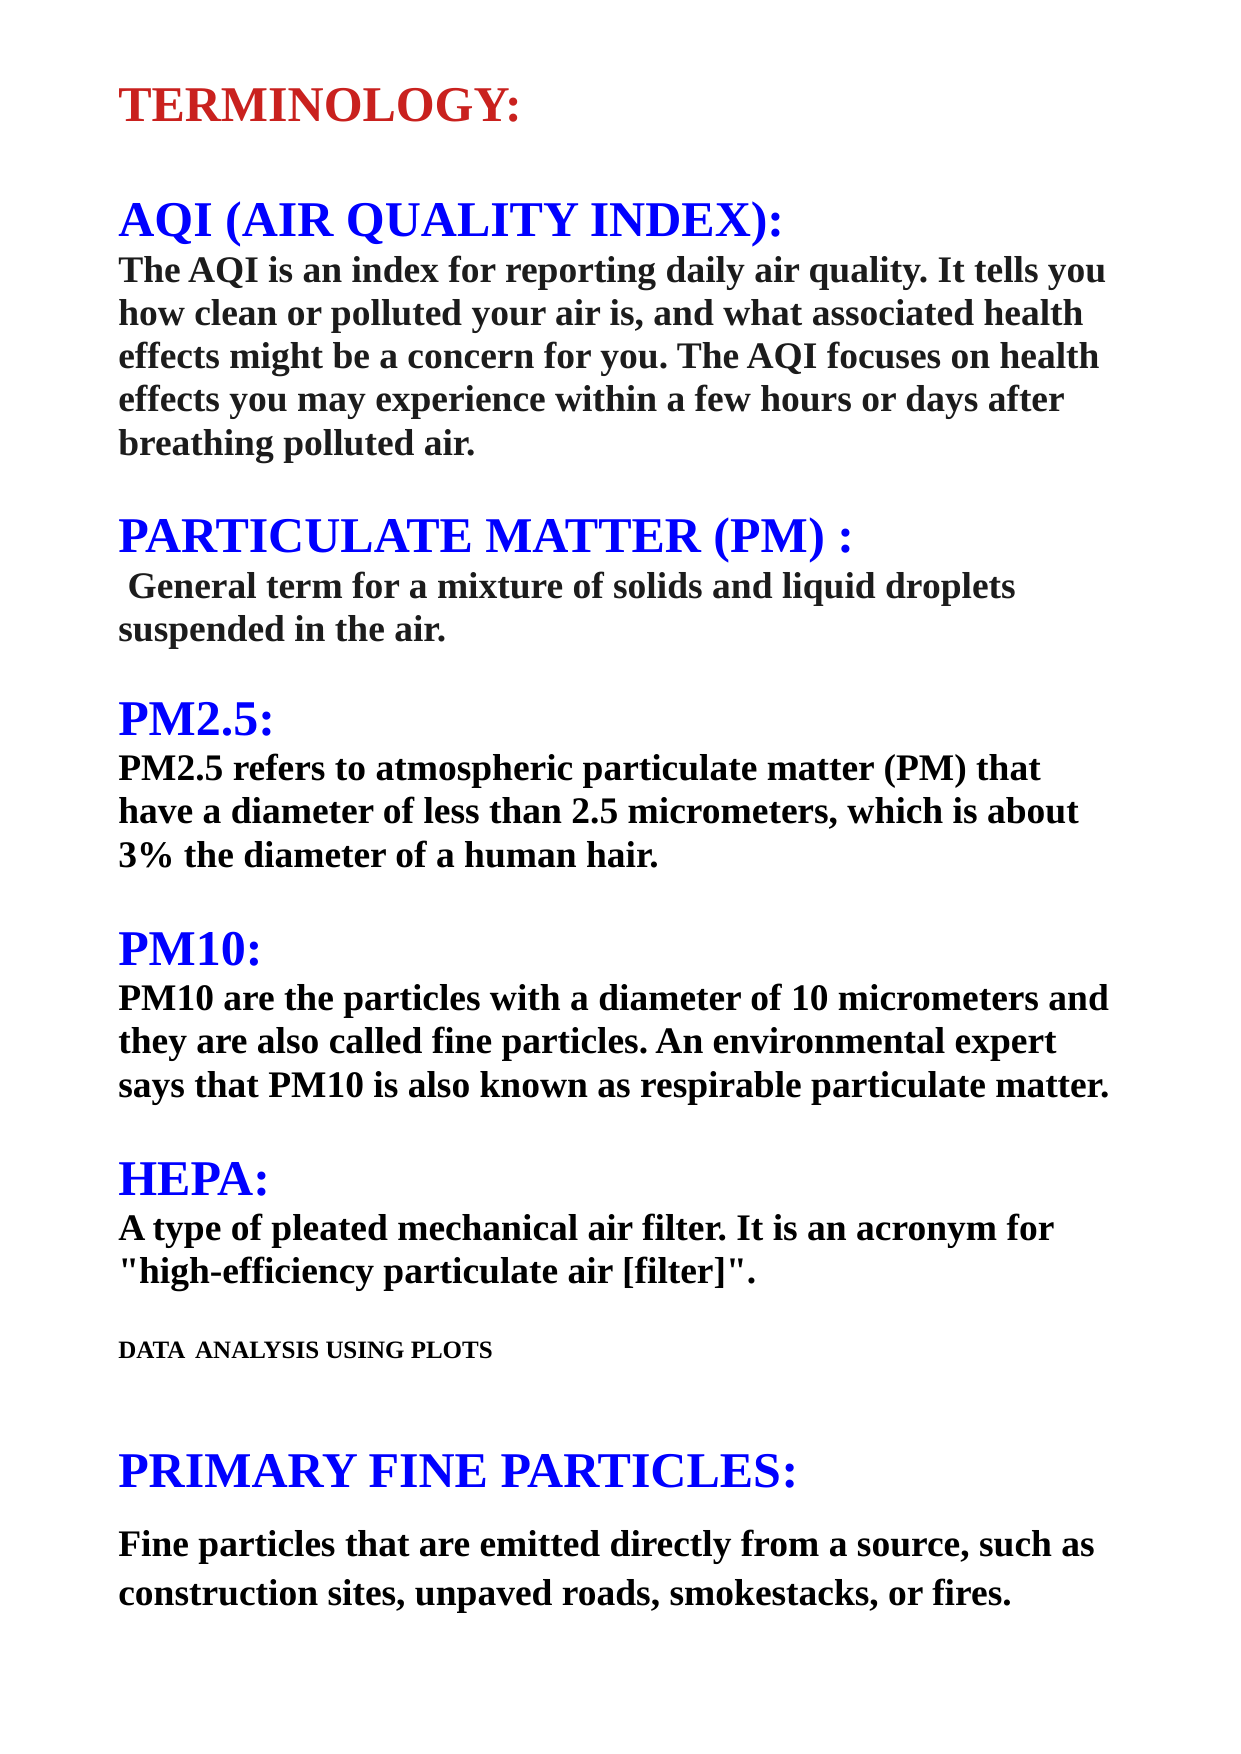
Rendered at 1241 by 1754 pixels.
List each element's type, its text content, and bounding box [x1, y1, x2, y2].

text PRIMARY FINE PARTICLES: [118, 1441, 1122, 1498]
text Fine particles that are emitted directly from a source, such as construction sites, unpaved roads, smokestacks, or fires. [118, 1521, 1122, 1614]
text PM10 are the particles with a diameter of 10 micrometers and they are also called fine particles. An environmental expert says that PM10 is also known as respirable particulate matter. [118, 976, 1122, 1105]
text A type of pleated mechanical air filter. It is an acronym for "high-efficiency particulate air [filter]". [118, 1206, 1122, 1292]
text TERMINOLOGY: [118, 75, 1122, 132]
text PM10: [118, 918, 1122, 976]
text The AQI is an index for reporting daily air quality. It tells you how clean or polluted your air is, and what associated health effects might be a concern for you. The AQI focuses on health effects you may experience within a few hours or days after breathing polluted air. [118, 247, 1122, 463]
text General term for a mixture of solids and liquid droplets suspended in the air. [118, 564, 1122, 650]
text PARTICULATE MATTER (PM) : [118, 506, 1122, 564]
text PM2.5: [118, 688, 1122, 746]
text PM2.5 refers to atmospheric particulate matter (PM) that have a diameter of less than 2.5 micrometers, which is about 3% the diameter of a human hair. [118, 746, 1122, 875]
text HEPA: [118, 1148, 1122, 1206]
text AQI (AIR QUALITY INDEX): [118, 190, 1122, 247]
text DATA ANALYSIS USING PLOTS [118, 1335, 1122, 1364]
